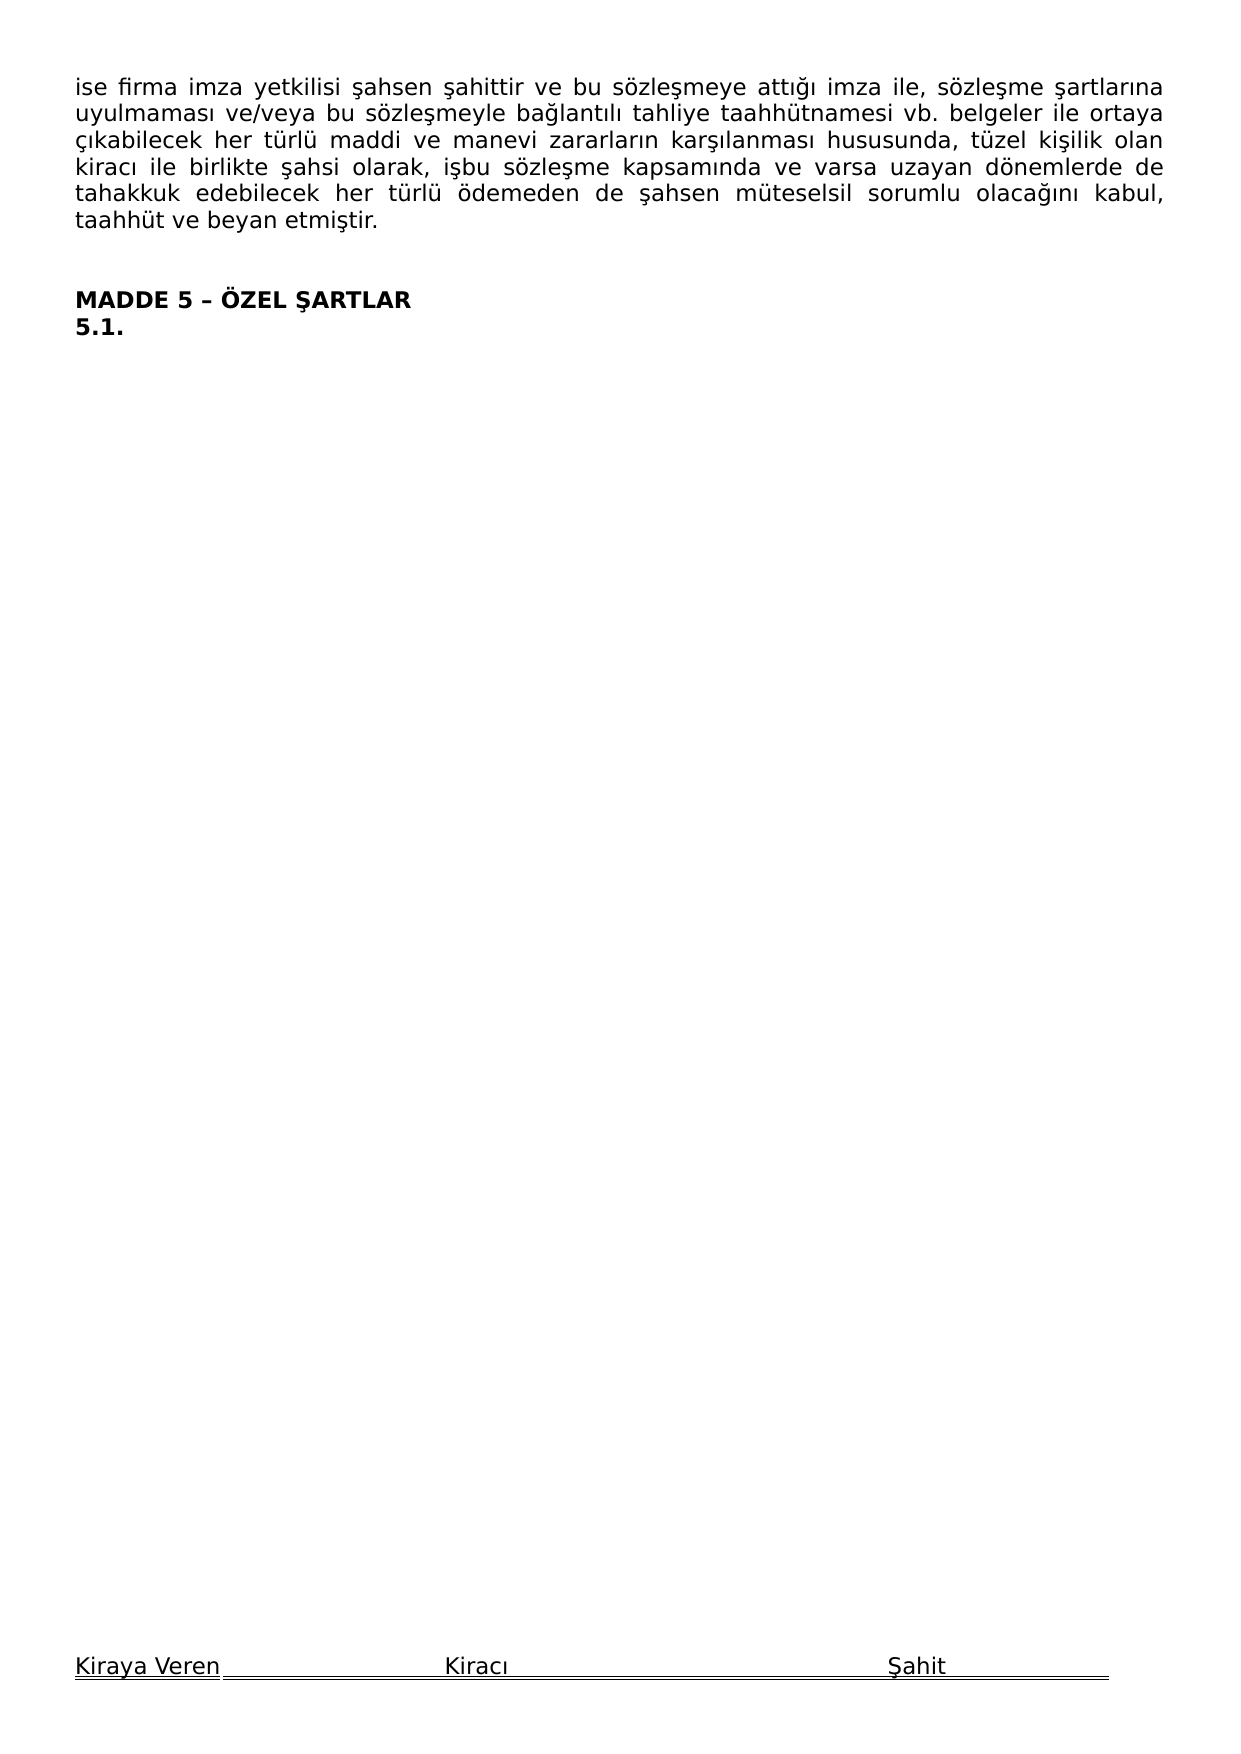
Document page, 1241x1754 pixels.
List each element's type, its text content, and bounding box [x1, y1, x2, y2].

text 5.1. [75, 314, 1165, 340]
text ise firma imza yetkilisi şahsen şahittir ve bu sözleşmeye attığı imza ile, sözleşme şartlarına uyulmaması ve/veya bu sözleşmeyle bağlantılı tahliye taahhütnamesi vb. belgeler ile ortaya çıkabilecek her türlü maddi ve manevi zararların karşılanması hususunda, tüzel kişilik olan kiracı ile birlikte şahsi olarak, işbu sözleşme kapsamında ve varsa uzayan dönemlerde de tahakkuk edebilecek her türlü ödemeden de şahsen müteselsil sorumlu olacağını kabul, taahhüt ve beyan etmiştir. [75, 74, 1165, 234]
text MADDE 5 – ÖZEL ŞARTLAR [75, 287, 1165, 314]
